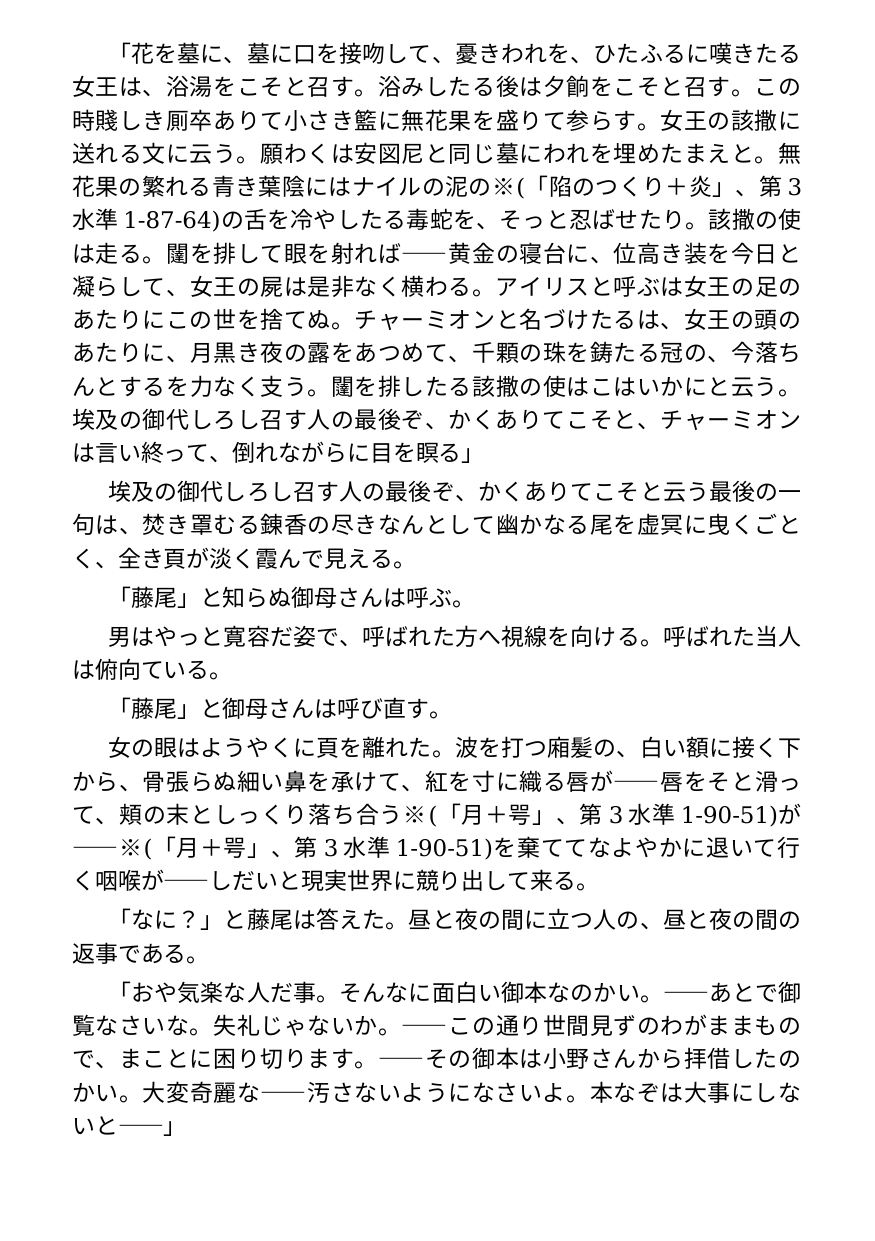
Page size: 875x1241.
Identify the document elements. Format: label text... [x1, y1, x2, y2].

text 男はやっと寛容だ姿で、呼ばれた方へ視線を向ける。呼ばれた当人は俯向ている。 [72, 619, 802, 685]
text 「なに？」と藤尾は答えた。昼と夜の間に立つ人の、昼と夜の間の返事である。 [72, 902, 802, 969]
text 「おや気楽な人だ事。そんなに面白い御本なのかい。――あとで御覧なさいな。失礼じゃないか。――この通り世間見ずのわがままもので、まことに困り切ります。――その御本は小野さんから拝借したのかい。大変奇麗な――汚さないようになさいよ。本なぞは大事にしないと――」 [72, 975, 802, 1141]
text 埃及の御代しろし召す人の最後ぞ、かくありてこそと云う最後の一句は、焚き罩むる錬香の尽きなんとして幽かなる尾を虚冥に曳くごとく、全き頁が淡く霞んで見える。 [72, 474, 802, 574]
text 「藤尾」と御母さんは呼び直す。 [72, 691, 802, 724]
text 「花を墓に、墓に口を接吻して、憂きわれを、ひたふるに嘆きたる女王は、浴湯をこそと召す。浴みしたる後は夕餉をこそと召す。この時賤しき厠卒ありて小さき籃に無花果を盛りて参らす。女王の該撒に送れる文に云う。願わくは安図尼と同じ墓にわれを埋めたまえと。無花果の繁れる青き葉陰にはナイルの泥の※(「陷のつくり＋炎」、第3水準1-87-64)の舌を冷やしたる毒蛇を、そっと忍ばせたり。該撒の使は走る。闥を排して眼を射れば――黄金の寝台に、位高き装を今日と凝らして、女王の屍は是非なく横わる。アイリスと呼ぶは女王の足のあたりにこの世を捨てぬ。チャーミオンと名づけたるは、女王の頭のあたりに、月黒き夜の露をあつめて、千顆の珠を鋳たる冠の、今落ちんとするを力なく支う。闥を排したる該撒の使はこはいかにと云う。埃及の御代しろし召す人の最後ぞ、かくありてこそと、チャーミオンは言い終って、倒れながらに目を瞑る」 [72, 36, 802, 468]
text 女の眼はようやくに頁を離れた。波を打つ廂髪の、白い額に接く下から、骨張らぬ細い鼻を承けて、紅を寸に織る唇が――唇をそと滑って、頬の末としっくり落ち合う※(「月＋咢」、第3水準1-90-51)が――※(「月＋咢」、第3水準1-90-51)を棄ててなよやかに退いて行く咽喉が――しだいと現実世界に競り出して来る。 [72, 730, 802, 896]
text 「藤尾」と知らぬ御母さんは呼ぶ。 [72, 579, 802, 613]
